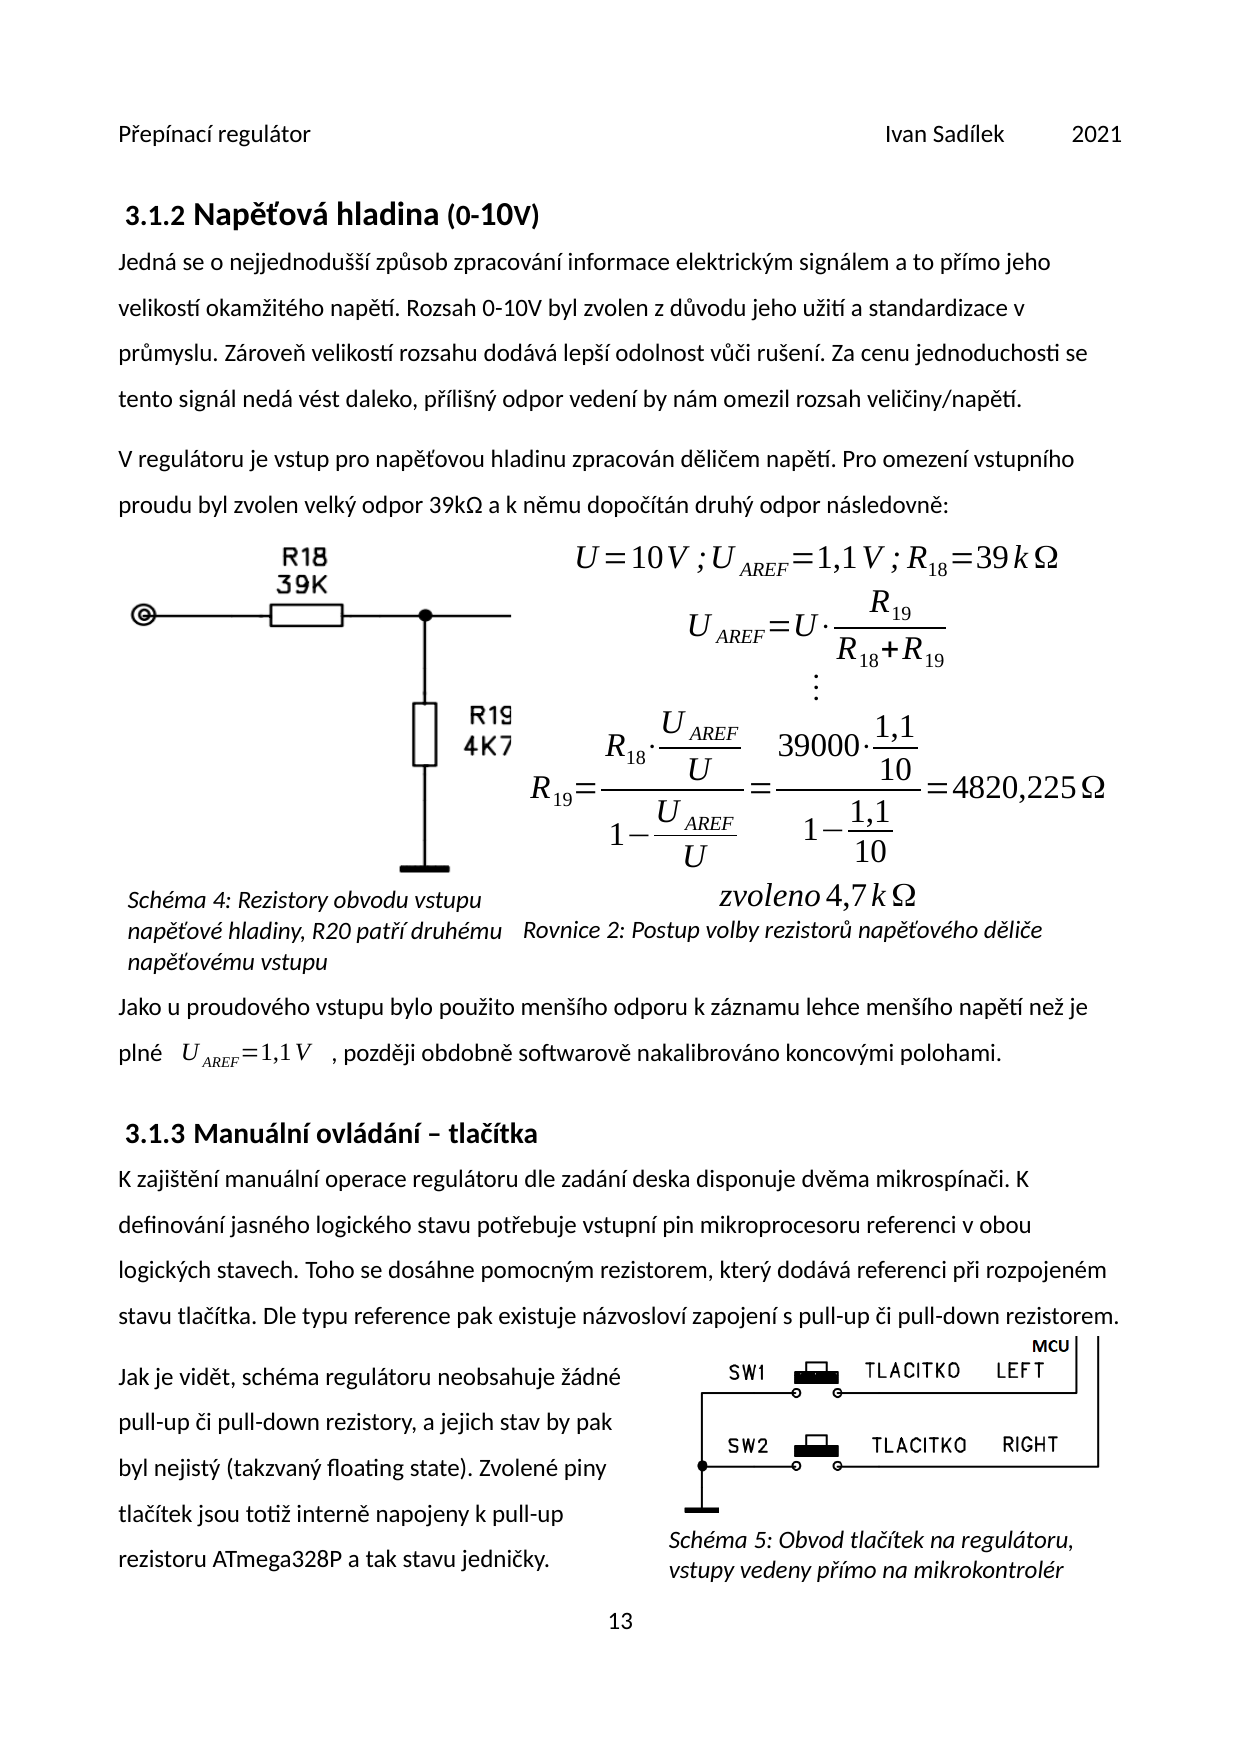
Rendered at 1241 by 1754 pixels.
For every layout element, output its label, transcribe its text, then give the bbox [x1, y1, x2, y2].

text Schéma 4: Rezistory obvodu vstupu napěťové hladiny, R20 patří druhému napěťovému vstupu [127, 885, 511, 976]
picture [668, 1336, 1112, 1524]
text Rovnice 2: Postup volby rezistorů napěťového děliče [523, 552, 1110, 945]
text [639, 1337, 1112, 1593]
text Jedná se o nejjednodušší způsob zpracování informace elektrickým signálem a to přímo jeho velikostí okamžitého napětí. Rozsah 0-10V byl zvolen z důvodu jeho užití a standardizace v průmyslu. Zároveň velikostí rozsahu dodává lepší odolnost vůči rušení. Za cenu jednoduchosti se tento signál nedá vést daleko, přílišný odpor vedení by nám omezil rozsah veličiny/napětí. [118, 246, 1122, 414]
text Jako u proudového vstupu bylo použito menšího odporu k záznamu lehce menšího napětí než je plné, později obdobně softwarově nakalibrováno koncovými polohami. [118, 539, 1122, 1070]
text Jak je vidět, schéma regulátoru neobsahuje žádné pull-up či pull-down rezistory, a jejich stav by pak byl nejistý (takzvaný floating state). Zvolené piny tlačítek jsou totiž interně napojeny k pull-up rezistoru ATmega328P a tak stavu jedničky. [118, 1361, 639, 1574]
picture [127, 529, 512, 885]
text V regulátoru je vstup pro napěťovou hladinu zpracován děličem napětí. Pro omezení vstupního proudu byl zvolen velký odpor 39kΩ a k němu dopočítán druhý odpor následovně: [118, 444, 1122, 520]
text Schéma 5: Obvod tlačítek na regulátoru, vstupy vedeny přímo na mikrokontrolér [668, 1524, 1112, 1585]
subtitle Napěťová hladina (0-10V) [118, 193, 1122, 234]
text K zajištění manuální operace regulátoru dle zadání deska disponuje dvěma mikrospínači. K definování jasného logického stavu potřebuje vstupní pin mikroprocesoru referenci v obou logických stavech. Toho se dosáhne pomocným rezistorem, který dodává referenci při rozpojeném stavu tlačítka. Dle typu reference pak existuje názvosloví zapojení s pull-up či pull-down rezistorem. [118, 1163, 1122, 1331]
subtitle Manuální ovládání – tlačítka [118, 1115, 1122, 1151]
